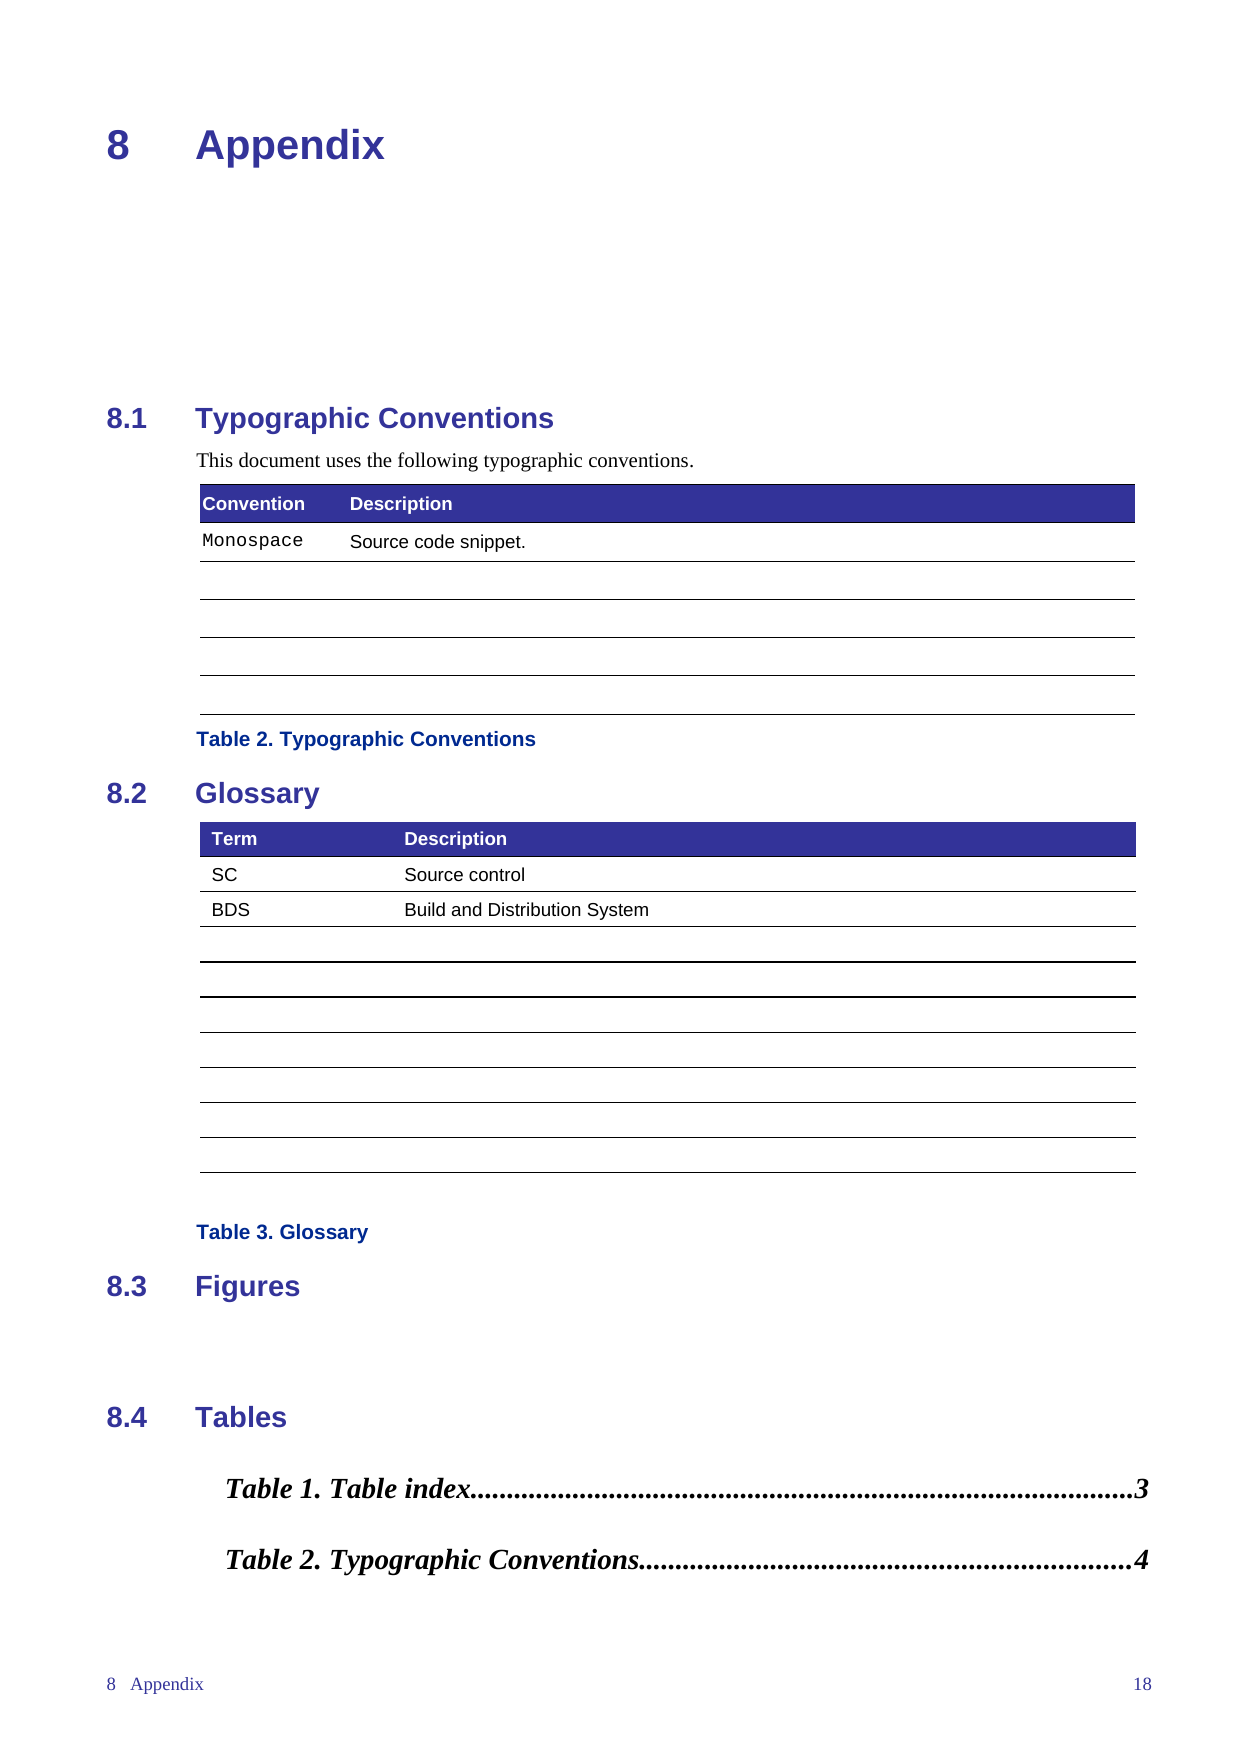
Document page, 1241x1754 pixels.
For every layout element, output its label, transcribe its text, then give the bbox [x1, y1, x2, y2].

table_header Description [348, 485, 1135, 522]
table_cell [200, 676, 348, 713]
table_cell [348, 676, 1135, 713]
table_cell [200, 638, 348, 675]
table_cell [200, 963, 393, 996]
text Table 2. Typographic Conventions [196, 727, 1152, 751]
text Table 1. Table index 3 [224, 1471, 1152, 1505]
table_cell [200, 1103, 393, 1137]
table_cell [393, 1173, 1136, 1207]
table_cell [393, 1103, 1136, 1137]
table_cell [393, 1033, 1136, 1067]
table_cell Monospace [200, 523, 348, 561]
table_cell BDS [200, 892, 393, 926]
subtitle Appendix [106, 120, 1152, 168]
table_cell [200, 562, 348, 599]
table_header Description [393, 822, 1136, 856]
subtitle Figures [106, 1268, 1152, 1302]
table_cell Build and Distribution System [393, 892, 1136, 926]
text Table 3. Glossary [196, 1219, 1152, 1243]
table_cell [393, 1138, 1136, 1172]
table_cell Source control [393, 857, 1136, 891]
table_cell [200, 1068, 393, 1102]
table_header Term [200, 822, 393, 856]
table_cell [348, 638, 1135, 675]
table_header Convention [200, 485, 348, 522]
table_cell [200, 1138, 393, 1172]
table_cell SC [200, 857, 393, 891]
subtitle Glossary [106, 776, 1152, 809]
text Table 2. Typographic Conventions 4 [224, 1542, 1152, 1576]
table_cell [200, 927, 393, 961]
table_cell [393, 963, 1136, 996]
table_cell [200, 1033, 393, 1067]
table_cell [200, 998, 393, 1032]
text This document uses the following typographic conventions. [196, 447, 1152, 472]
table_cell Source code snippet. [348, 523, 1135, 561]
table_cell [393, 998, 1136, 1032]
table_cell [393, 927, 1136, 961]
table_cell [348, 600, 1135, 637]
table_cell [393, 1068, 1136, 1102]
table_cell [348, 562, 1135, 599]
table_cell [200, 600, 348, 637]
table_cell [200, 1173, 393, 1207]
subtitle Tables [106, 1400, 1152, 1434]
subtitle Typographic Conventions [106, 401, 1152, 435]
